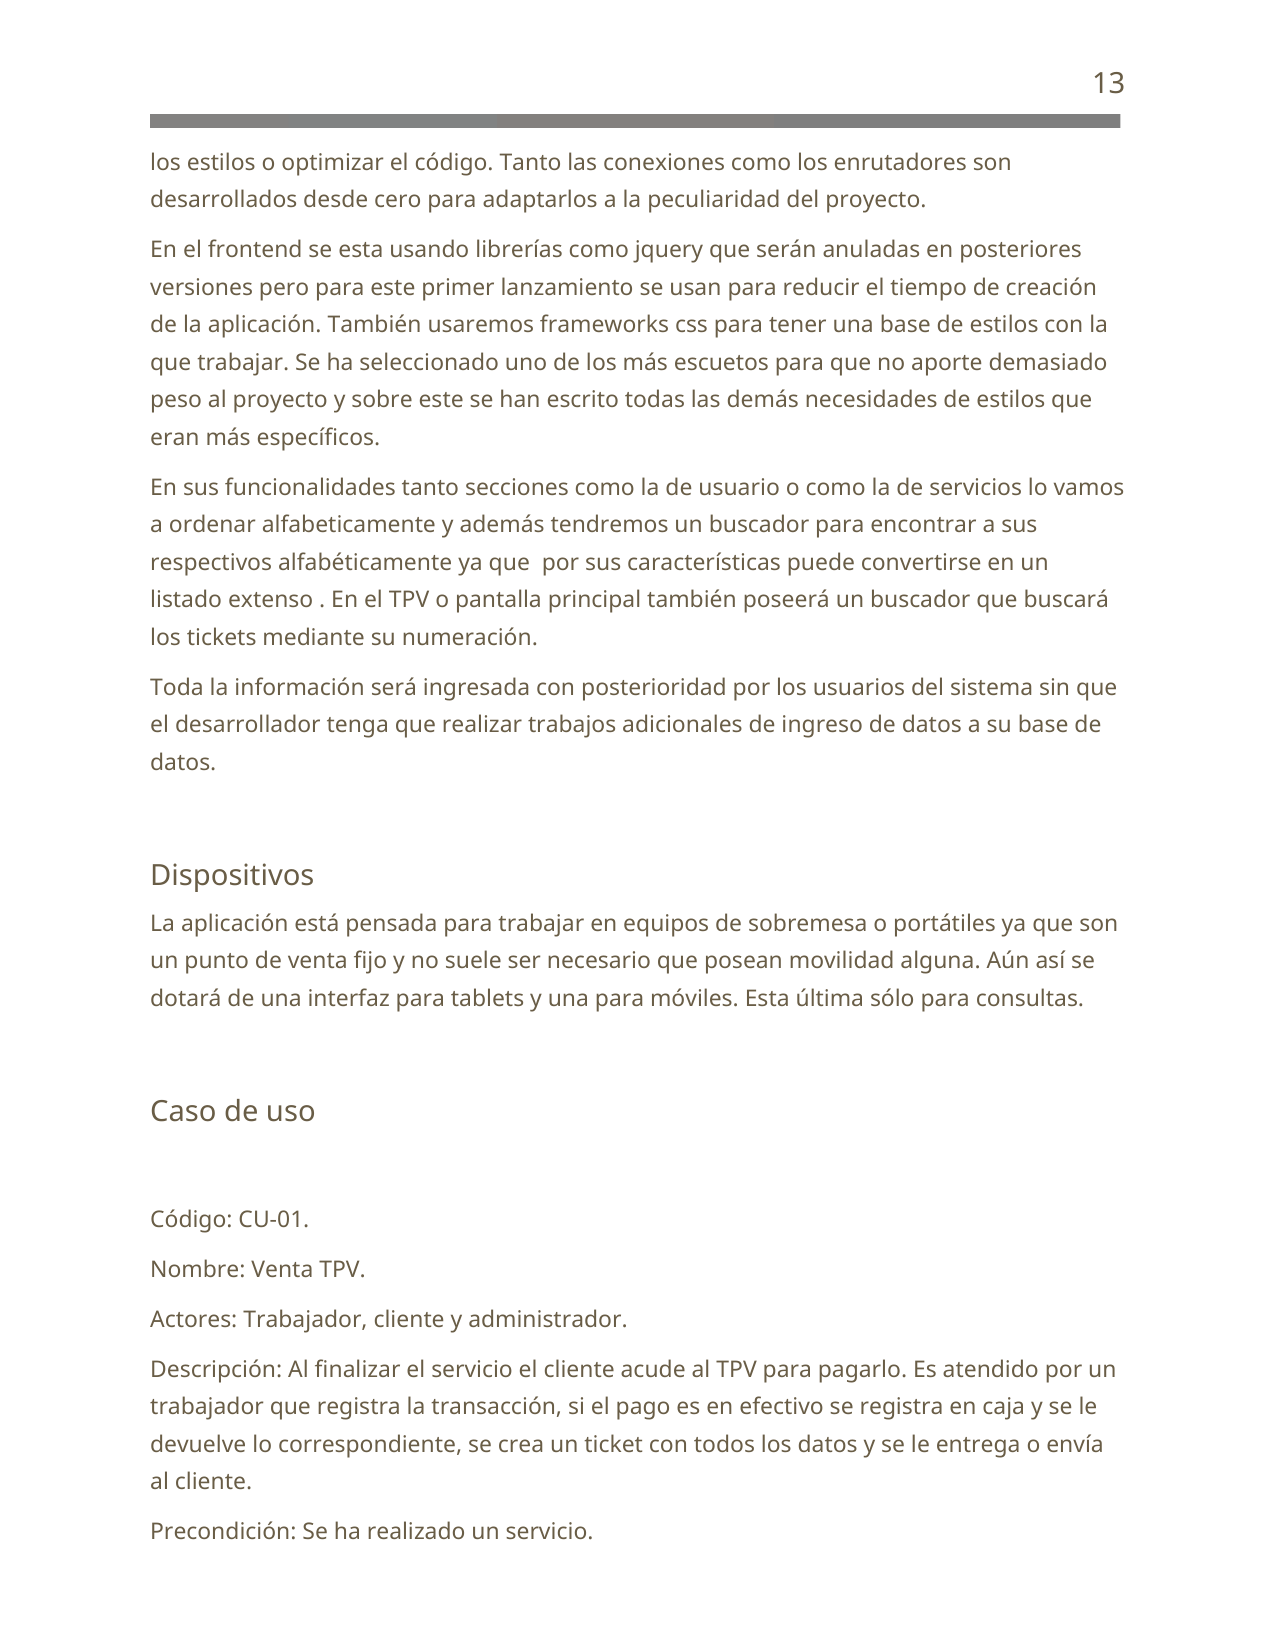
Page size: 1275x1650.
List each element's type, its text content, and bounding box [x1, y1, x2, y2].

text los estilos o optimizar el código. Tanto las conexiones como los enrutadores son desarrollados desde cero para adaptarlos a la peculiaridad del proyecto. [150, 146, 1125, 215]
subtitle Caso de uso [150, 1090, 1125, 1129]
picture [150, 114, 1121, 128]
text Actores: Trabajador, cliente y administrador. [150, 1302, 1125, 1334]
subtitle Dispositivos [150, 854, 1125, 894]
text Descripción: Al finalizar el servicio el cliente acude al TPV para pagarlo. Es atendido por un trabajador que registra la transacción, si el pago es en efectivo se registra en caja y se le devuelve lo correspondiente, se crea un ticket con todos los datos y se le entrega o envía al cliente. [150, 1352, 1125, 1496]
text Código: CU-01. [150, 1202, 1125, 1234]
text La aplicación está pensada para trabajar en equipos de sobremesa o portátiles ya que son un punto de venta fijo y no suele ser necesario que posean movilidad alguna. Aún así se dotará de una interfaz para tablets y una para móviles. Esta última sólo para consultas. [150, 906, 1125, 1013]
text Nombre: Venta TPV. [150, 1252, 1125, 1284]
text En sus funcionalidades tanto secciones como la de usuario o como la de servicios lo vamos a ordenar alfabeticamente y además tendremos un buscador para encontrar a sus respectivos alfabéticamente ya que por sus características puede convertirse en un listado extenso . En el TPV o pantalla principal también poseerá un buscador que buscará los tickets mediante su numeración. [150, 471, 1125, 652]
text En el frontend se esta usando librerías como jquery que serán anuladas en posteriores versiones pero para este primer lanzamiento se usan para reducir el tiempo de creación de la aplicación. También usaremos frameworks css para tener una base de estilos con la que trabajar. Se ha seleccionado uno de los más escuetos para que no aporte demasiado peso al proyecto y sobre este se han escrito todas las demás necesidades de estilos que eran más específicos. [150, 233, 1125, 452]
text Toda la información será ingresada con posterioridad por los usuarios del sistema sin que el desarrollador tenga que realizar trabajos adicionales de ingreso de datos a su base de datos. [150, 671, 1125, 777]
text Precondición: Se ha realizado un servicio. [150, 1515, 1125, 1546]
